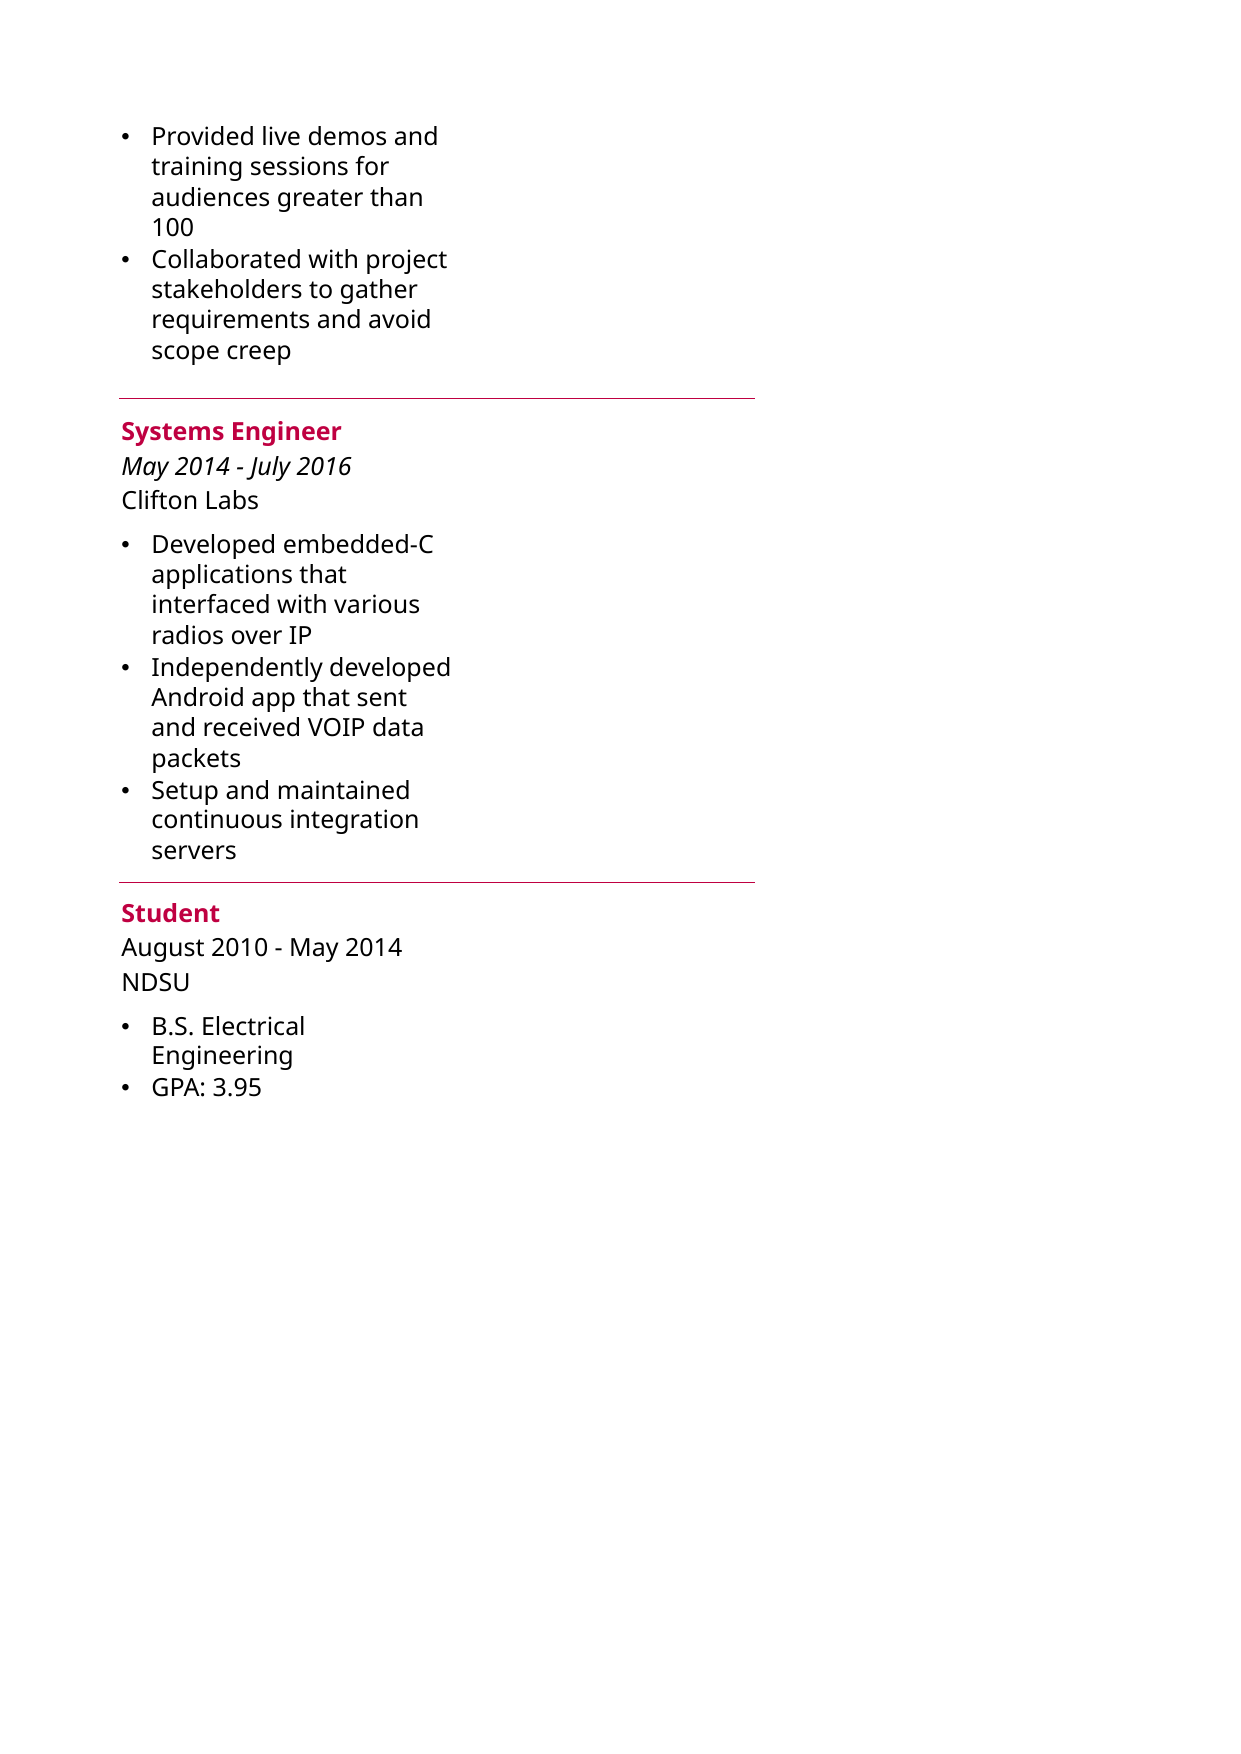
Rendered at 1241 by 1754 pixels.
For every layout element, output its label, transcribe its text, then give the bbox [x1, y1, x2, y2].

list Collaborated with project stakeholders to gather requirements and avoid scope creep [121, 244, 453, 367]
subtitle Student August 2010 - May 2014 NDSU [121, 896, 453, 998]
list Setup and maintained continuous integration servers [121, 775, 453, 867]
list Developed embedded-C applications that interfaced with various radios over IP [121, 529, 453, 652]
list Independently developed Android app that sent and received VOIP data packets [121, 652, 453, 775]
subtitle Systems Engineer May 2014 - July 2016 Clifton Labs [121, 409, 453, 517]
list B.S. Electrical Engineering [121, 1011, 453, 1072]
list Provided live demos and training sessions for audiences greater than 100 [121, 121, 453, 244]
list GPA: 3.95 [121, 1072, 453, 1103]
